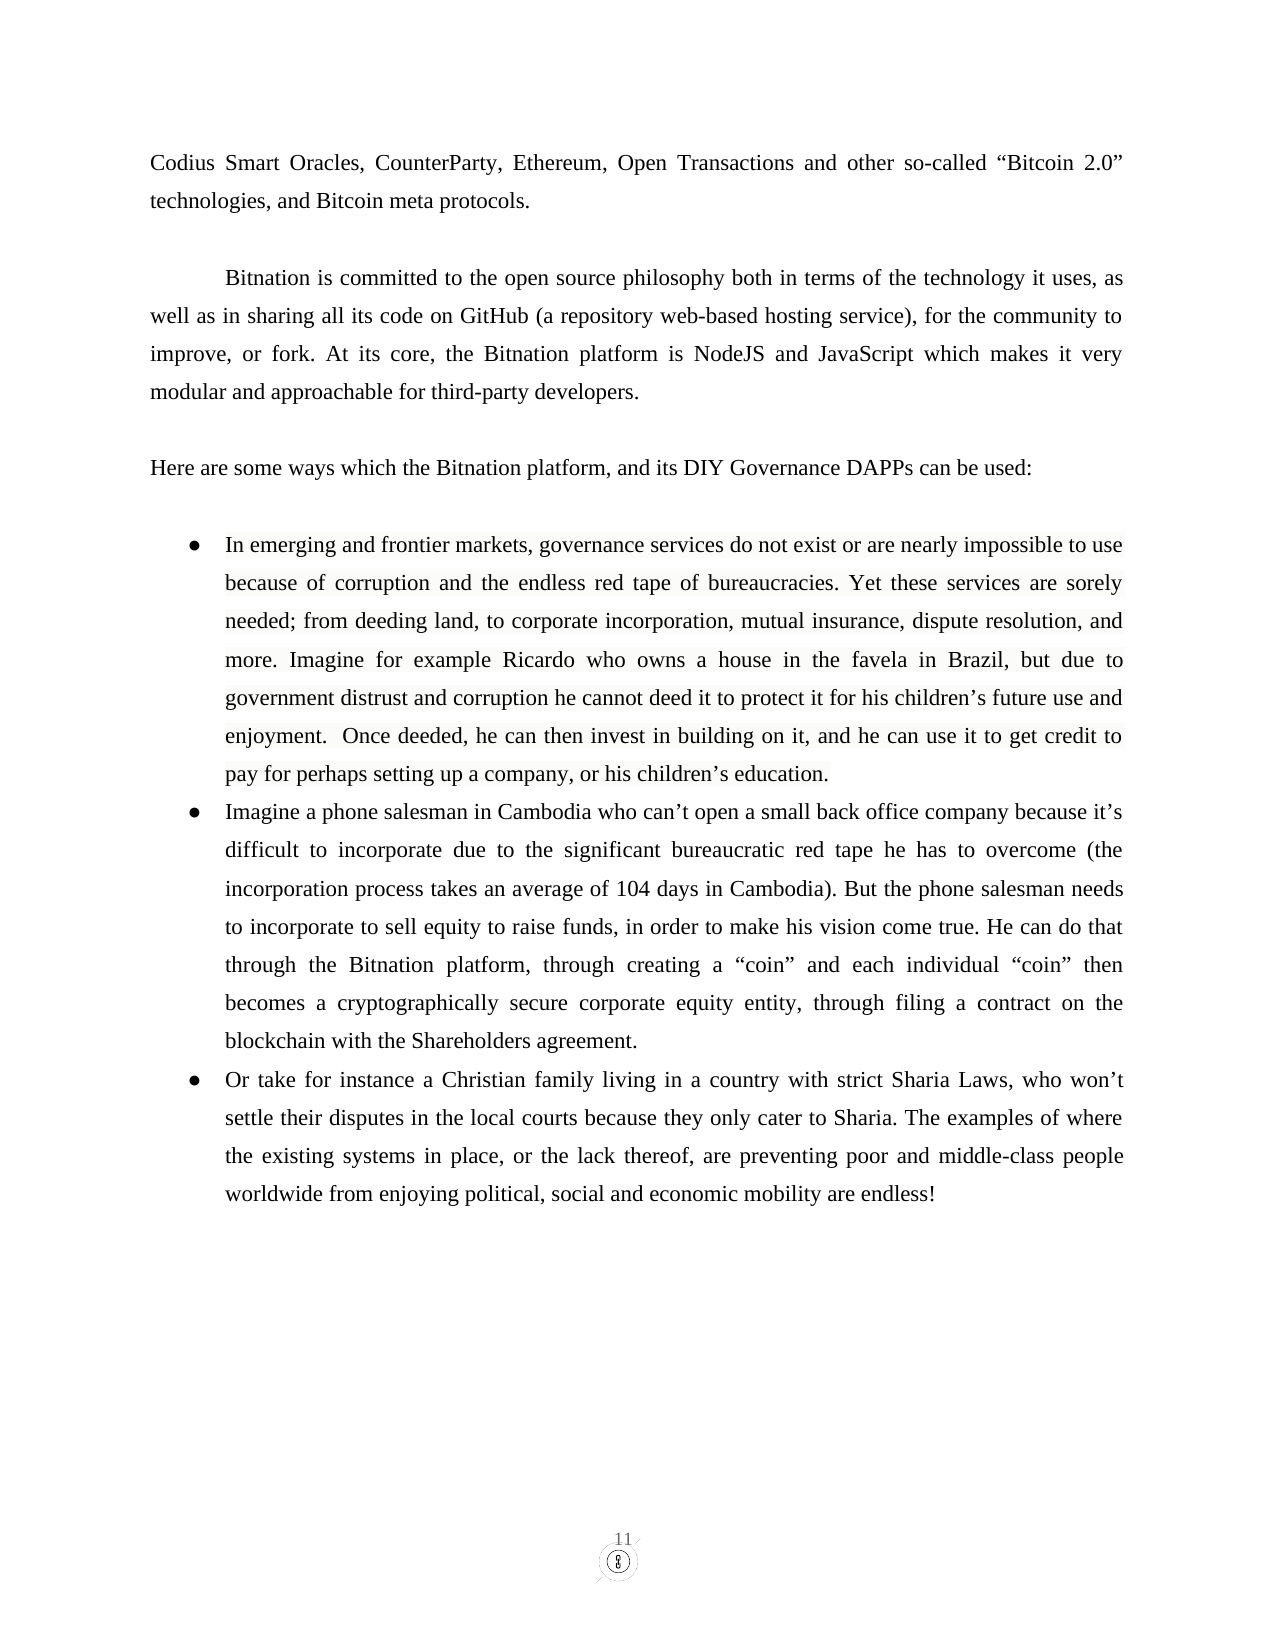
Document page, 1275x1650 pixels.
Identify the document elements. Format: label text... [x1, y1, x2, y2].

text Here are some ways which the Bitnation platform, and its DIY Governance DAPPs can be used: [150, 455, 1125, 481]
list In emerging and frontier markets, governance services do not exist or are nearly impossible to use because of corruption and the endless red tape of bureaucracies. Yet these services are sorely needed; from deeding land, to corporate incorporation, mutual insurance, dispute resolution, and more. Imagine for example Ricardo who owns a house in the favela in Brazil, but due to government distrust and corruption he cannot deed it to protect it for his children’s future use and enjoyment. Once deeded, he can then invest in building on it, and he can use it to get credit to pay for perhaps setting up a company, or his children’s education. [187, 532, 1125, 786]
text Codius Smart Oracles, CounterParty, Ethereum, Open Transactions and other so-called “Bitcoin 2.0” technologies, and Bitcoin meta protocols. [150, 150, 1125, 213]
list Or take for instance a Christian family living in a country with strict Sharia Laws, who won’t settle their disputes in the local courts because they only cater to Sharia. The examples of where the existing systems in place, or the lack thereof, are preventing poor and middle-class people worldwide from enjoying political, social and economic mobility are endless! [187, 1066, 1125, 1206]
text Bitnation is committed to the open source philosophy both in terms of the technology it uses, as well as in sharing all its code on GitHub (a repository web-based hosting service), for the community to improve, or fork. At its core, the Bitnation platform is NodeJS and JavaScript which makes it very modular and approachable for third-party developers. [150, 265, 1125, 404]
list Imagine a phone salesman in Cambodia who can’t open a small back office company because it’s difficult to incorporate due to the significant bureaucratic red tape he has to overcome (the incorporation process takes an average of 104 days in Cambodia). But the phone salesman needs to incorporate to sell equity to raise funds, in order to make his vision come true. He can do that through the Bitnation platform, through creating a “coin” and each individual “coin” then becomes a cryptographically secure corporate equity entity, through filing a contract on the blockchain with the Shareholders agreement. [187, 799, 1125, 1053]
picture [592, 1536, 645, 1589]
